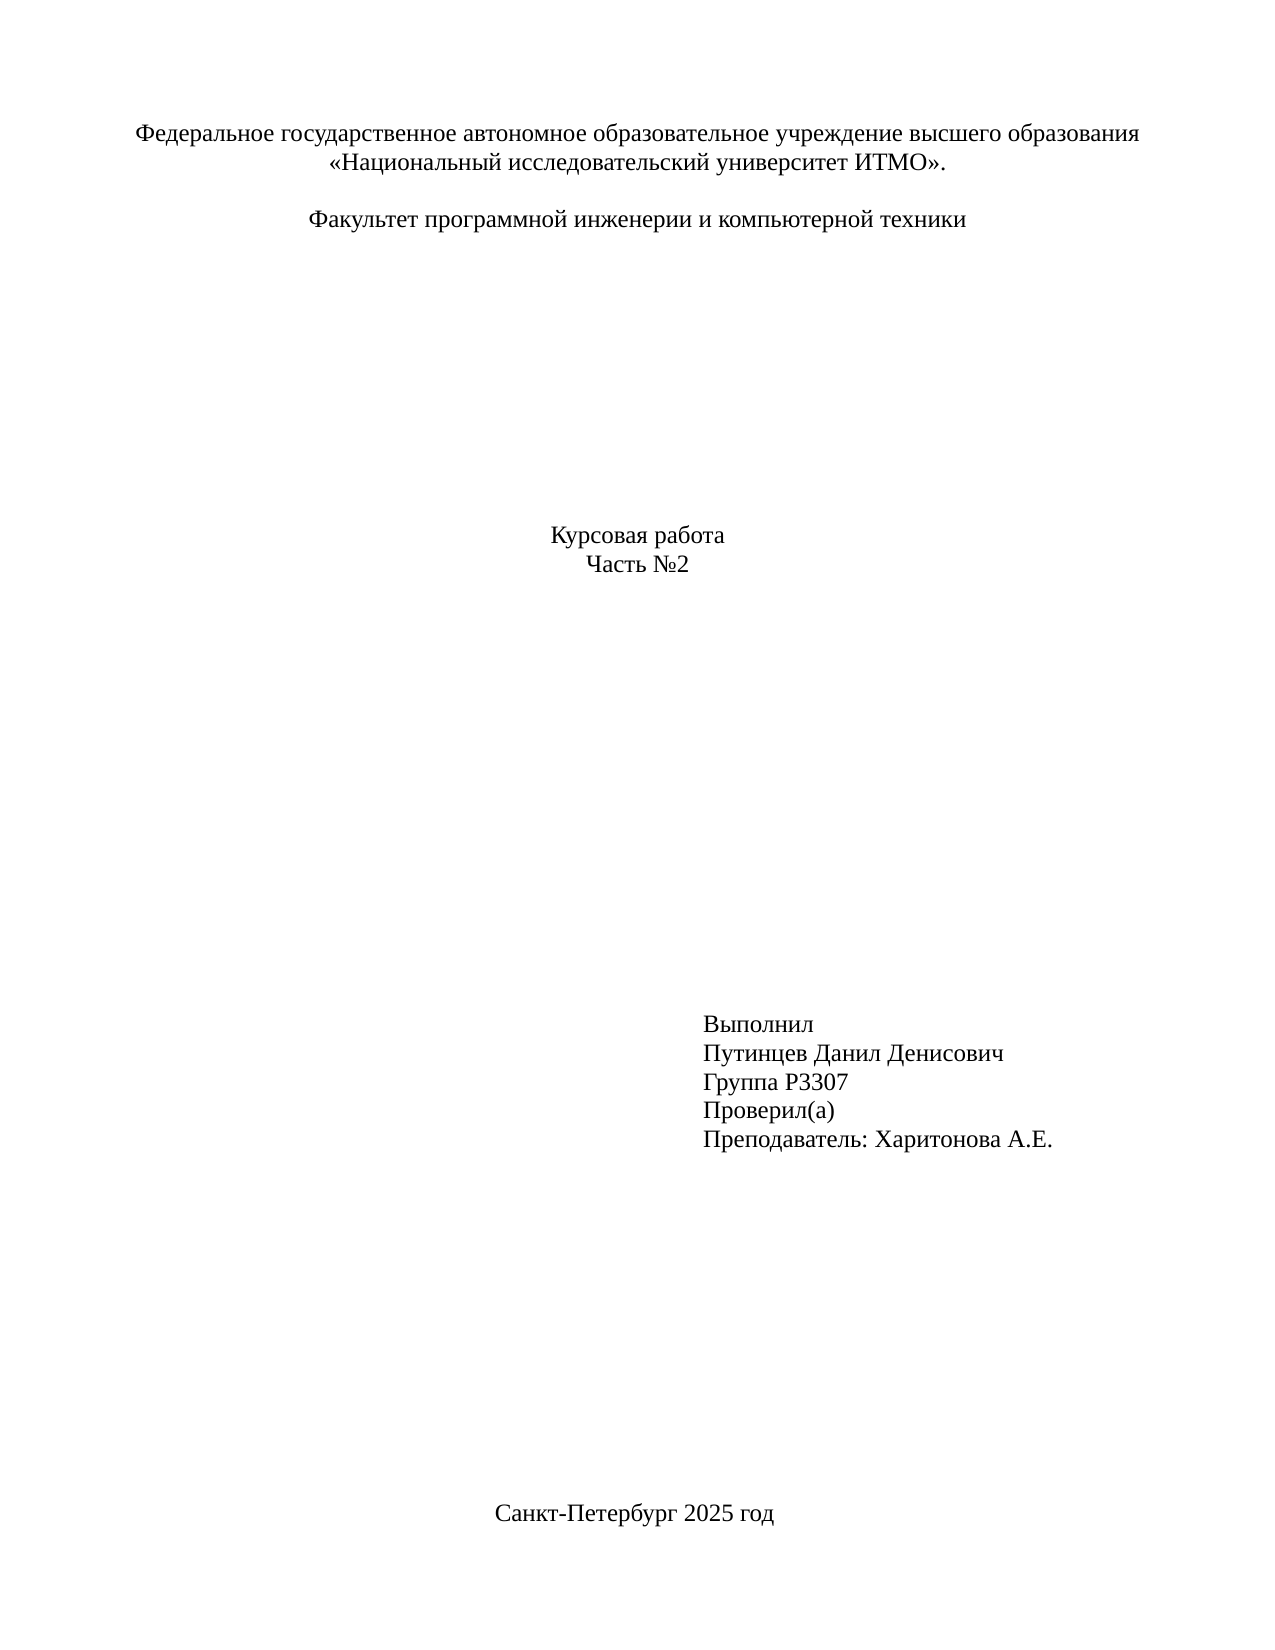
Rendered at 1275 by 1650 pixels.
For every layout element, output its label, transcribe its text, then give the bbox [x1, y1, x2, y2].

text Факультет программной инженерии и компьютерной техники [118, 204, 1157, 233]
text Преподаватель: Харитонова А.Е. [703, 1124, 1157, 1153]
text Выполнил [703, 1009, 1157, 1038]
text Курсовая работа [118, 521, 1157, 549]
text Путинцев Данил Денисович [703, 1038, 1157, 1067]
text Проверил(а) [703, 1096, 1157, 1124]
text Часть №2 [118, 549, 1157, 578]
text Группа P3307 [703, 1067, 1157, 1096]
text Федеральное государственное автономное образовательное учреждение высшего образования «Национальный исследовательский университет ИТМО». [118, 118, 1157, 176]
text Санкт-Петербург 2025 год [118, 1498, 1157, 1527]
